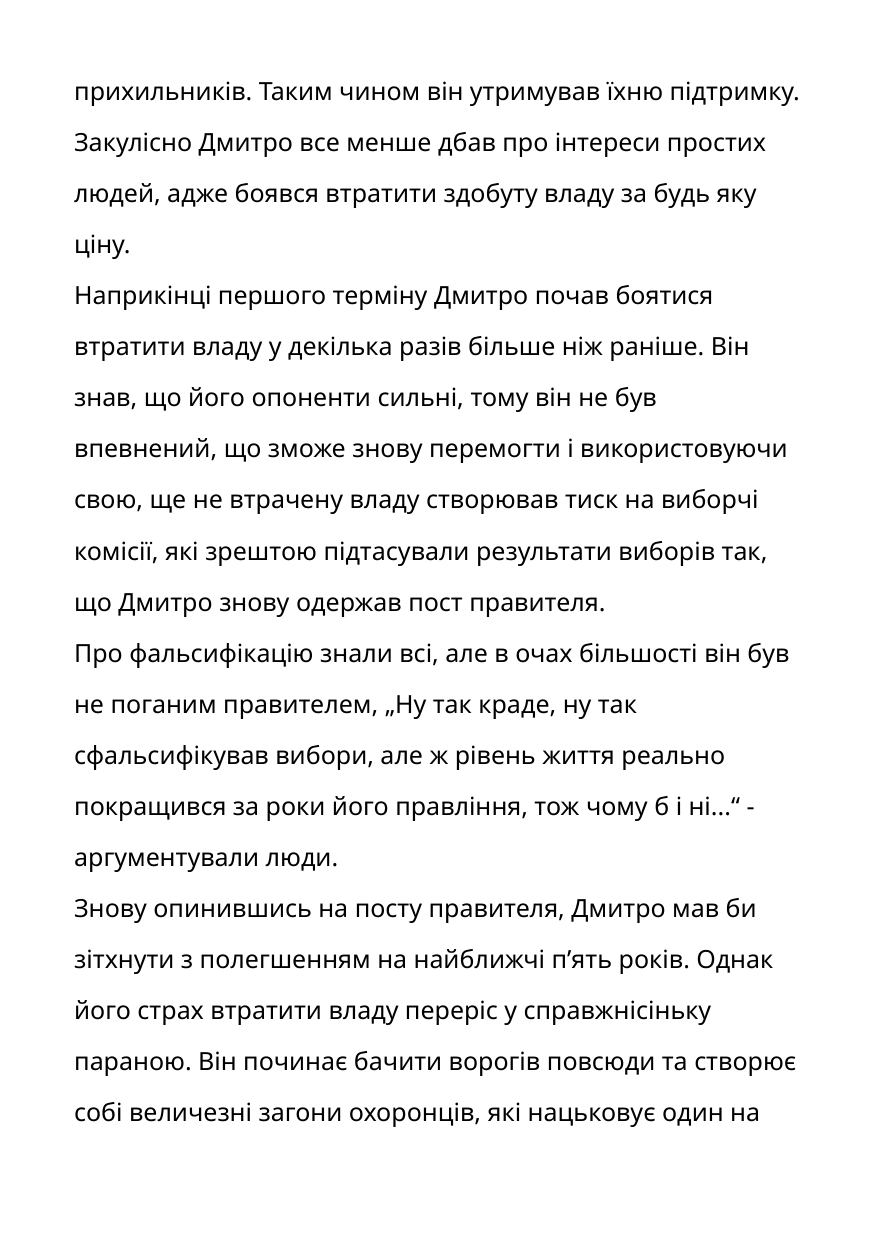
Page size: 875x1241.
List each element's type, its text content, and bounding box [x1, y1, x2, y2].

text Знову опинившись на посту правителя, Дмитро мав би зітхнути з полегшенням на найближчі п’ять років. Однак його страх втратити владу переріс у справжнісіньку параною. Він починає бачити ворогів повсюди та створює собі величезні загони охоронців, які нацьковує один на [74, 891, 800, 1129]
text Про фальсифікацію знали всі, але в очах більшості він був не поганим правителем, „Ну так краде, ну так сфальсифікував вибори, але ж рівень життя реально покращився за роки його правління, тож чому б і ні...“ - аргументували люди. [74, 635, 800, 873]
text прихильників. Таким чином він утримував їхню підтримку. Закулісно Дмитро все менше дбав про інтереси простих людей, адже боявся втратити здобуту владу за будь яку ціну. [74, 74, 800, 261]
text Наприкінці першого терміну Дмитро почав боятися втратити владу у декілька разів більше ніж раніше. Він знав, що його опоненти сильні, тому він не був впевнений, що зможе знову перемогти і використовуючи свою, ще не втрачену владу створював тиск на виборчі комісії, які зрештою підтасували результати виборів так, що Дмитро знову одержав пост правителя. [74, 278, 800, 618]
